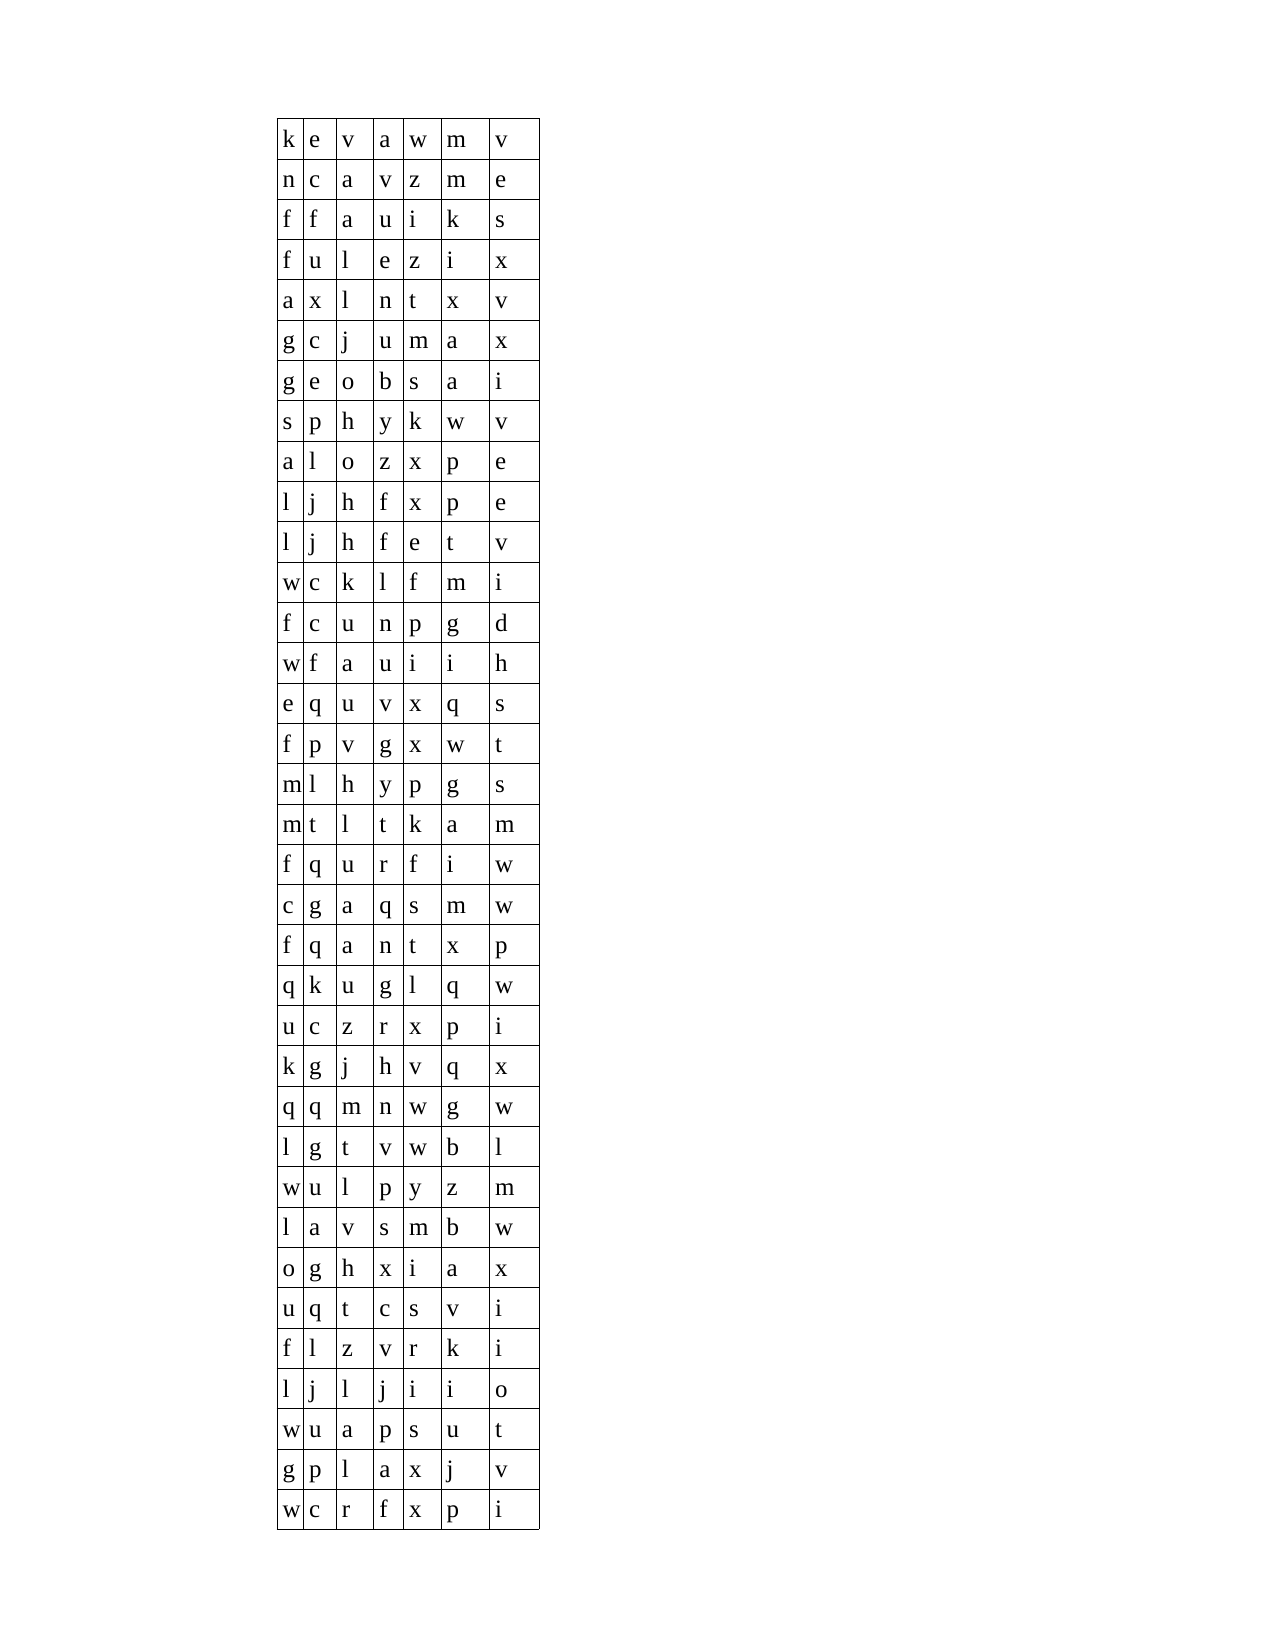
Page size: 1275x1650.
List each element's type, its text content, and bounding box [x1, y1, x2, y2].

table_cell m [490, 1167, 539, 1207]
table_cell v [374, 1329, 403, 1368]
table_cell v [490, 522, 539, 562]
table_cell v [490, 119, 539, 158]
table_cell l [374, 563, 403, 602]
table_cell j [304, 482, 336, 521]
table_cell u [278, 1006, 303, 1045]
table_cell l [337, 1450, 373, 1489]
table_cell q [304, 684, 336, 723]
table_cell v [374, 1127, 403, 1166]
table_cell v [374, 684, 403, 723]
table_cell f [278, 724, 303, 763]
table_cell t [490, 724, 539, 763]
table_cell o [337, 361, 373, 400]
table_cell x [404, 1006, 441, 1045]
table_cell s [404, 1409, 441, 1448]
table_cell x [442, 925, 489, 965]
table_cell f [404, 845, 441, 884]
table_cell l [278, 1127, 303, 1166]
table_cell p [442, 1490, 489, 1529]
table_cell x [490, 321, 539, 360]
table_cell r [374, 845, 403, 884]
table_cell s [374, 1208, 403, 1247]
table_cell k [404, 401, 441, 441]
table_cell a [337, 200, 373, 239]
table_cell k [278, 119, 303, 158]
table_cell a [278, 442, 303, 481]
table_cell w [278, 1409, 303, 1448]
table_cell w [490, 1087, 539, 1126]
table_cell w [278, 1490, 303, 1529]
table_cell x [404, 442, 441, 481]
table_cell u [442, 1409, 489, 1448]
table_cell u [278, 1288, 303, 1327]
table_cell e [490, 160, 539, 199]
table_cell f [278, 240, 303, 279]
table_cell u [304, 1409, 336, 1448]
table_cell u [374, 643, 403, 682]
table_cell i [404, 200, 441, 239]
table_cell t [337, 1288, 373, 1327]
table_cell p [404, 603, 441, 642]
table_cell l [278, 482, 303, 521]
table_cell f [278, 200, 303, 239]
table_cell f [404, 563, 441, 602]
table_cell w [442, 401, 489, 441]
table_cell p [304, 401, 336, 441]
table_cell z [442, 1167, 489, 1207]
table_cell k [404, 805, 441, 844]
table_cell q [442, 684, 489, 723]
table_cell s [404, 885, 441, 924]
table_cell w [490, 885, 539, 924]
table_cell j [374, 1369, 403, 1408]
table_cell p [442, 1006, 489, 1045]
table_cell p [490, 925, 539, 965]
table_cell u [337, 845, 373, 884]
table_cell u [337, 603, 373, 642]
table_cell i [490, 361, 539, 400]
table_cell c [304, 603, 336, 642]
table_cell p [404, 764, 441, 803]
table_cell f [304, 200, 336, 239]
table_cell f [304, 643, 336, 682]
table_cell h [490, 643, 539, 682]
table_cell a [337, 643, 373, 682]
table_cell g [304, 885, 336, 924]
table_cell n [374, 925, 403, 965]
table_cell v [490, 401, 539, 441]
table_cell n [374, 1087, 403, 1126]
table_cell l [278, 1208, 303, 1247]
table_cell i [490, 1006, 539, 1045]
table_cell a [304, 1208, 336, 1247]
table_cell g [442, 764, 489, 803]
table_cell a [442, 805, 489, 844]
table_cell i [404, 1248, 441, 1287]
table_cell t [404, 280, 441, 320]
table_cell j [337, 1046, 373, 1086]
table_cell f [278, 1329, 303, 1368]
table_cell v [490, 280, 539, 320]
table_cell b [442, 1127, 489, 1166]
table_cell q [442, 1046, 489, 1086]
table_cell c [304, 1006, 336, 1045]
table_cell a [442, 1248, 489, 1287]
table_cell l [490, 1127, 539, 1166]
table_cell i [490, 563, 539, 602]
table_cell u [304, 240, 336, 279]
table_cell q [442, 966, 489, 1005]
table_cell g [374, 966, 403, 1005]
table_cell c [304, 321, 336, 360]
table_cell i [442, 240, 489, 279]
table_cell w [278, 643, 303, 682]
table_cell f [374, 482, 403, 521]
table_cell x [490, 1248, 539, 1287]
table_cell e [490, 482, 539, 521]
table_cell x [404, 1490, 441, 1529]
table_cell a [337, 1409, 373, 1448]
table_cell c [304, 563, 336, 602]
table_cell f [374, 1490, 403, 1529]
table_cell e [490, 442, 539, 481]
table_cell g [304, 1046, 336, 1086]
table_cell w [490, 845, 539, 884]
table_cell e [304, 119, 336, 158]
table_cell p [374, 1167, 403, 1207]
table_cell h [337, 522, 373, 562]
table_cell g [278, 321, 303, 360]
table_cell m [442, 160, 489, 199]
table_cell v [337, 119, 373, 158]
table_cell z [404, 160, 441, 199]
table_cell f [278, 845, 303, 884]
table_cell l [304, 1329, 336, 1368]
table_cell j [304, 522, 336, 562]
table_cell f [278, 925, 303, 965]
table_cell i [404, 643, 441, 682]
table_cell s [490, 684, 539, 723]
table_cell t [404, 925, 441, 965]
table_cell u [374, 200, 403, 239]
table_cell e [278, 684, 303, 723]
table_cell n [278, 160, 303, 199]
table_cell j [442, 1450, 489, 1489]
table_cell k [278, 1046, 303, 1086]
table_cell v [442, 1288, 489, 1327]
table_cell a [374, 1450, 403, 1489]
table_cell h [337, 764, 373, 803]
table_cell i [442, 845, 489, 884]
table_cell e [374, 240, 403, 279]
table_cell y [404, 1167, 441, 1207]
table_cell v [337, 724, 373, 763]
table_cell o [490, 1369, 539, 1408]
table_cell q [278, 966, 303, 1005]
table_cell e [304, 361, 336, 400]
table_cell g [304, 1248, 336, 1287]
table_cell v [404, 1046, 441, 1086]
table_cell i [490, 1490, 539, 1529]
table_cell x [404, 684, 441, 723]
table_cell g [442, 1087, 489, 1126]
table_cell q [304, 1087, 336, 1126]
table_cell c [374, 1288, 403, 1327]
table_cell m [442, 119, 489, 158]
table_cell a [337, 160, 373, 199]
table_cell u [304, 1167, 336, 1207]
table_cell i [442, 1369, 489, 1408]
table_cell q [278, 1087, 303, 1126]
table_cell x [490, 240, 539, 279]
table_cell r [374, 1006, 403, 1045]
table_cell a [442, 361, 489, 400]
table_cell g [304, 1127, 336, 1166]
table_cell j [337, 321, 373, 360]
table_cell l [337, 240, 373, 279]
table_cell t [374, 805, 403, 844]
table_cell l [337, 1167, 373, 1207]
table_cell e [404, 522, 441, 562]
table_cell w [404, 119, 441, 158]
table_cell l [278, 522, 303, 562]
table_cell c [304, 1490, 336, 1529]
table_cell l [404, 966, 441, 1005]
table_cell k [442, 200, 489, 239]
table_cell v [374, 160, 403, 199]
table_cell s [490, 764, 539, 803]
table_cell l [304, 442, 336, 481]
table_cell i [442, 643, 489, 682]
table_cell q [304, 845, 336, 884]
table_cell t [442, 522, 489, 562]
table_cell v [337, 1208, 373, 1247]
table_cell t [490, 1409, 539, 1448]
table_cell m [278, 805, 303, 844]
table_cell g [374, 724, 403, 763]
table_cell h [374, 1046, 403, 1086]
table_cell l [278, 1369, 303, 1408]
table_cell x [442, 280, 489, 320]
table_cell s [404, 361, 441, 400]
table_cell g [278, 1450, 303, 1489]
table_cell x [404, 724, 441, 763]
table_cell p [374, 1409, 403, 1448]
table_cell o [337, 442, 373, 481]
table_cell h [337, 1248, 373, 1287]
table_cell z [337, 1329, 373, 1368]
table_cell v [490, 1450, 539, 1489]
table_cell a [442, 321, 489, 360]
table_cell q [374, 885, 403, 924]
table_cell m [404, 1208, 441, 1247]
table_cell f [374, 522, 403, 562]
table_cell n [374, 603, 403, 642]
table_cell a [374, 119, 403, 158]
table_cell x [404, 482, 441, 521]
table_cell s [404, 1288, 441, 1327]
table_cell z [404, 240, 441, 279]
table_cell i [404, 1369, 441, 1408]
table_cell s [278, 401, 303, 441]
table_cell w [404, 1087, 441, 1126]
table_cell m [278, 764, 303, 803]
table_cell i [490, 1329, 539, 1368]
table_cell b [442, 1208, 489, 1247]
table_cell p [304, 724, 336, 763]
table_cell o [278, 1248, 303, 1287]
table_cell a [337, 925, 373, 965]
table_cell c [304, 160, 336, 199]
table_cell g [442, 603, 489, 642]
table_cell t [337, 1127, 373, 1166]
table_cell l [337, 280, 373, 320]
table_cell w [442, 724, 489, 763]
table_cell a [278, 280, 303, 320]
table_cell w [490, 966, 539, 1005]
table_cell w [278, 563, 303, 602]
table_cell y [374, 401, 403, 441]
table_cell z [337, 1006, 373, 1045]
table_cell r [404, 1329, 441, 1368]
table_cell s [490, 200, 539, 239]
table_cell m [337, 1087, 373, 1126]
table_cell l [304, 764, 336, 803]
table_cell k [304, 966, 336, 1005]
table_cell q [304, 925, 336, 965]
table_cell p [304, 1450, 336, 1489]
table_cell x [404, 1450, 441, 1489]
table_cell u [374, 321, 403, 360]
table_cell t [304, 805, 336, 844]
table_cell h [337, 482, 373, 521]
table_cell p [442, 482, 489, 521]
table_cell m [490, 805, 539, 844]
table_cell y [374, 764, 403, 803]
table_cell h [337, 401, 373, 441]
table_cell z [374, 442, 403, 481]
table_cell k [442, 1329, 489, 1368]
table_cell j [304, 1369, 336, 1408]
table_cell w [278, 1167, 303, 1207]
table_cell w [490, 1208, 539, 1247]
table_cell c [278, 885, 303, 924]
table_cell r [337, 1490, 373, 1529]
table_cell a [337, 885, 373, 924]
table_cell m [442, 885, 489, 924]
table_cell g [278, 361, 303, 400]
table_cell b [374, 361, 403, 400]
table_cell i [490, 1288, 539, 1327]
table_cell l [337, 805, 373, 844]
table_cell m [442, 563, 489, 602]
table_cell k [337, 563, 373, 602]
table_cell n [374, 280, 403, 320]
table_cell u [337, 684, 373, 723]
table_cell x [304, 280, 336, 320]
table_cell m [404, 321, 441, 360]
table_cell p [442, 442, 489, 481]
table_cell l [337, 1369, 373, 1408]
table_cell w [404, 1127, 441, 1166]
table_cell f [278, 603, 303, 642]
table_cell u [337, 966, 373, 1005]
table_cell q [304, 1288, 336, 1327]
table_cell d [490, 603, 539, 642]
table_cell x [490, 1046, 539, 1086]
table_cell x [374, 1248, 403, 1287]
